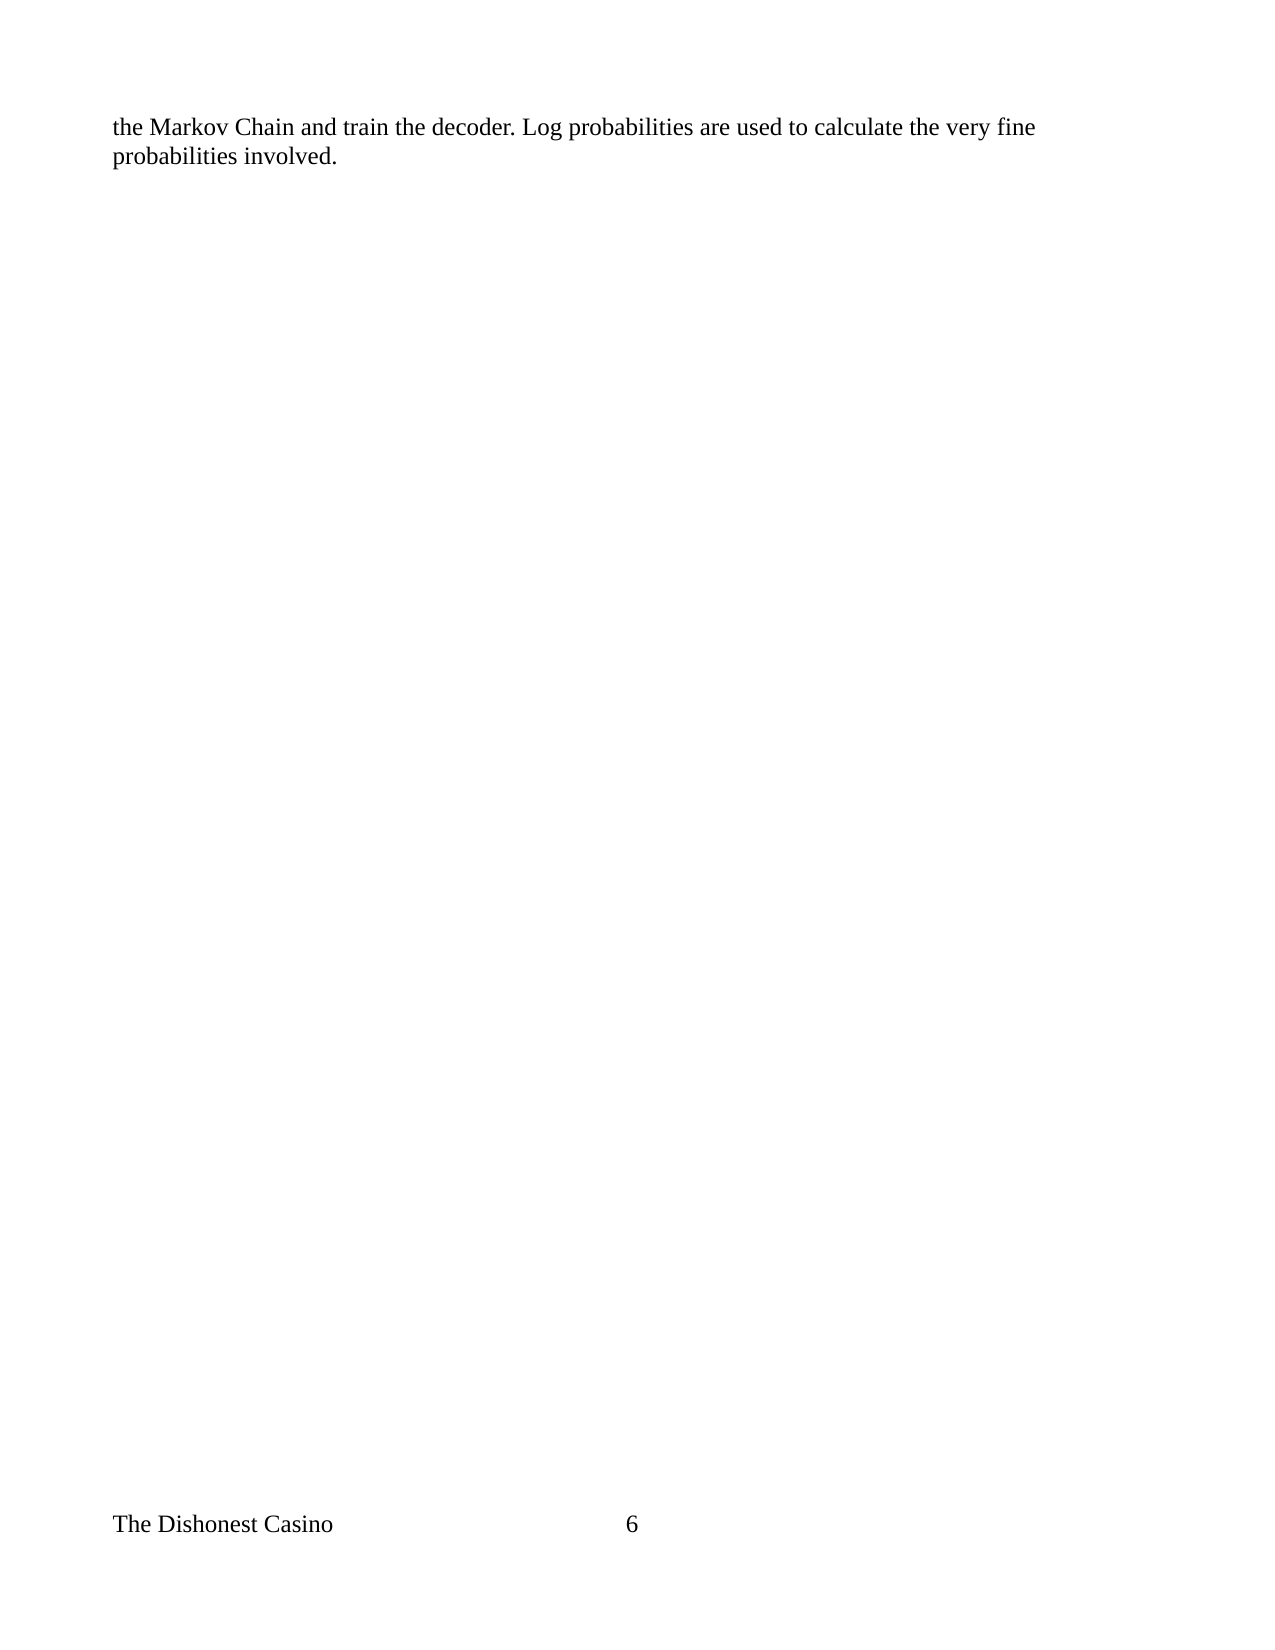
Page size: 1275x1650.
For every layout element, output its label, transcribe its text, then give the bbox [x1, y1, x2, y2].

text the Markov Chain and train the decoder. Log probabilities are used to calculate the very fine probabilities involved. [112, 112, 1162, 170]
